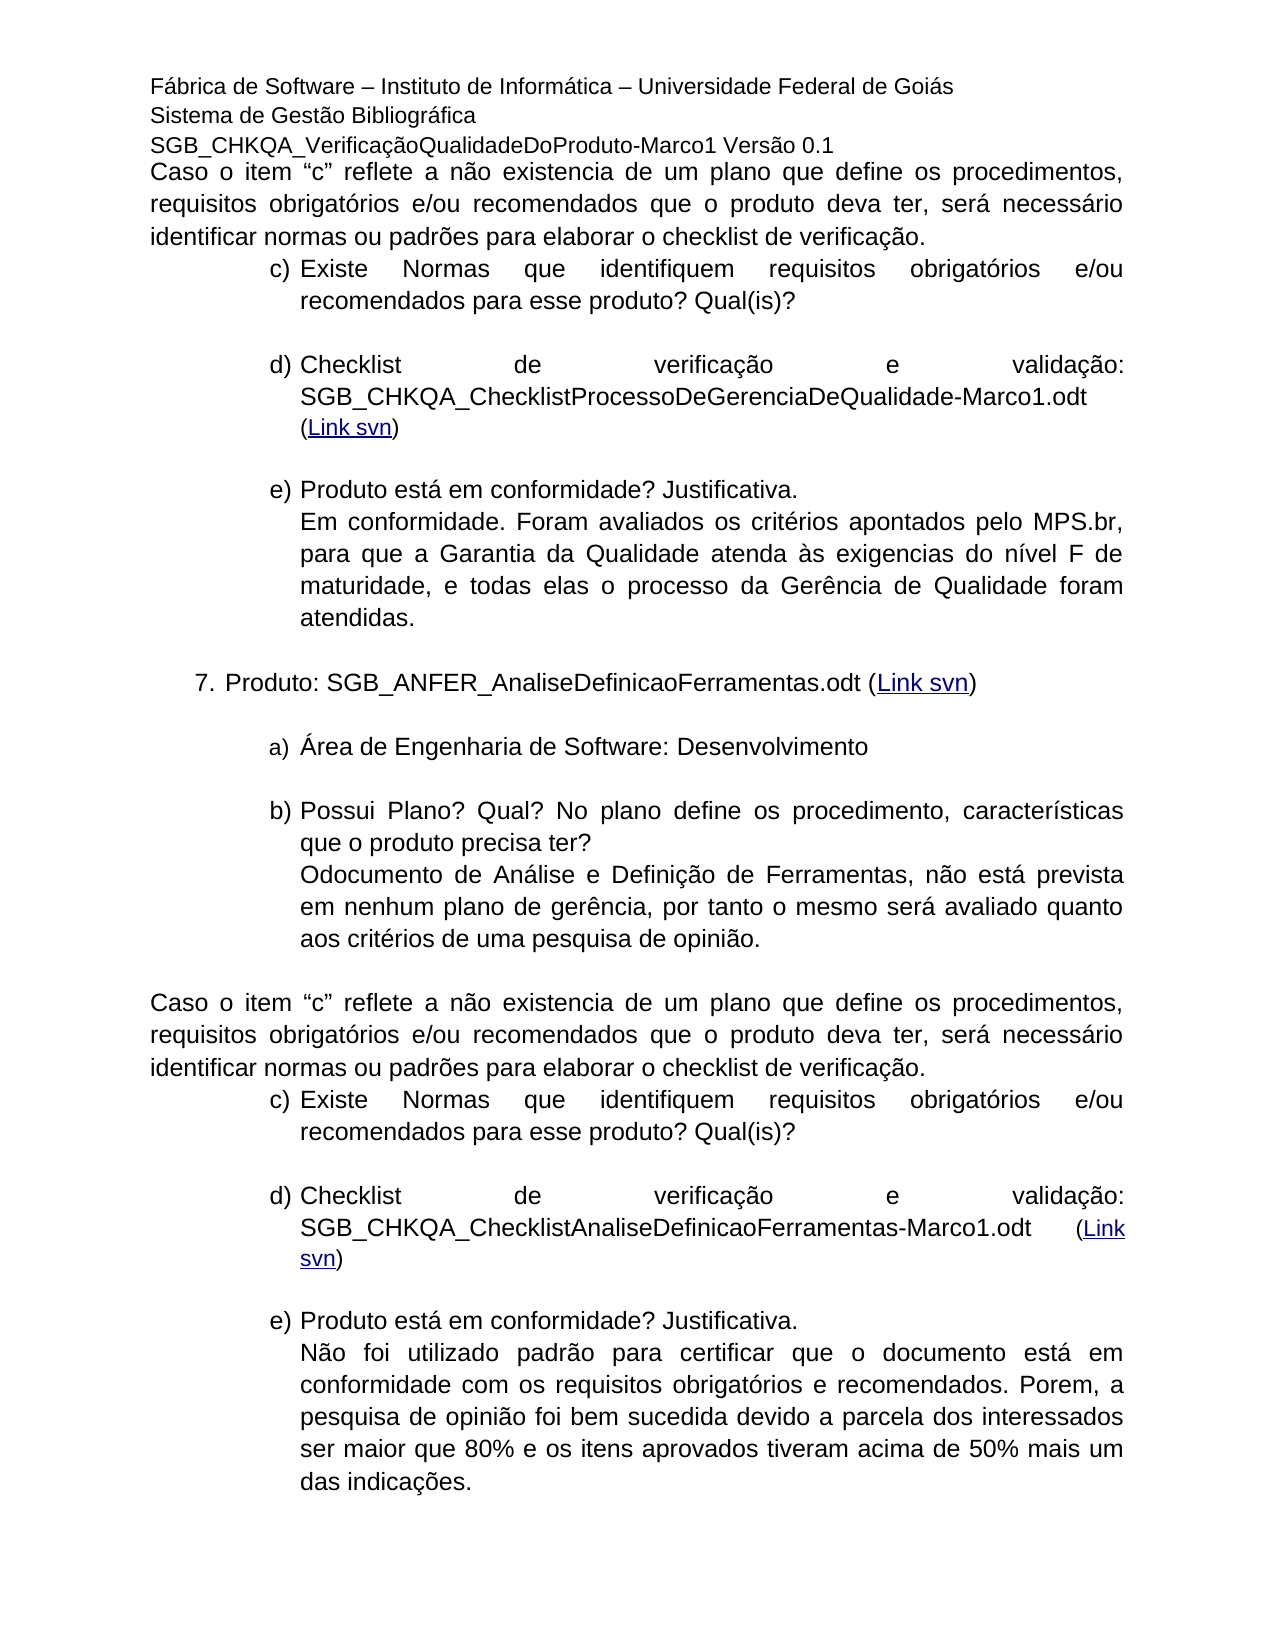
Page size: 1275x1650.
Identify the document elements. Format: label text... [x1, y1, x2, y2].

list Possui Plano? Qual? No plano define os procedimento, características que o produto precisa ter? [262, 797, 1125, 857]
list Existe Normas que identifiquem requisitos obrigatórios e/ou recomendados para esse produto? Qual(is)? [262, 254, 1125, 314]
list Área de Engenharia de Software: Desenvolvimento [262, 732, 1125, 760]
list Não foi utilizado padrão para certificar que o documento está em conformidade com os requisitos obrigatórios e recomendados. Porem, a pesquisa de opinião foi bem sucedida devido a parcela dos interessados ser maior que 80% e os itens aprovados tiveram acima de 50% mais um das indicações. [262, 1339, 1125, 1495]
list Odocumento de Análise e Definição de Ferramentas, não está prevista em nenhum plano de gerência, por tanto o mesmo será avaliado quanto aos critérios de uma pesquisa de opinião. [262, 861, 1125, 953]
list Existe Normas que identifiquem requisitos obrigatórios e/ou recomendados para esse produto? Qual(is)? [262, 1085, 1125, 1145]
list Checklist de verificação e validação: SGB_CHKQA_ChecklistProcessoDeGerenciaDeQualidade-Marco1.odt (Link svn) [262, 351, 1125, 440]
list Em conformidade. Foram avaliados os critérios apontados pelo MPS.br, para que a Garantia da Qualidade atenda às exigencias do nível F de maturidade, e todas elas o processo da Gerência de Qualidade foram atendidas. [262, 508, 1125, 632]
list Produto está em conformidade? Justificativa. [262, 1307, 1125, 1335]
list Produto: SGB_ANFER_AnaliseDefinicaoFerramentas.odt (Link svn) [187, 668, 1125, 696]
text Caso o item “c” reflete a não existencia de um plano que define os procedimentos, requisitos obrigatórios e/ou recomendados que o produto deva ter, será necessário identificar normas ou padrões para elaborar o checklist de verificação. [150, 158, 1125, 250]
text Caso o item “c” reflete a não existencia de um plano que define os procedimentos, requisitos obrigatórios e/ou recomendados que o produto deva ter, será necessário identificar normas ou padrões para elaborar o checklist de verificação. [150, 989, 1125, 1081]
list Checklist de verificação e validação: SGB_CHKQA_ChecklistAnaliseDefinicaoFerramentas-Marco1.odt (Link svn) [262, 1182, 1125, 1271]
list Produto está em conformidade? Justificativa. [262, 476, 1125, 504]
